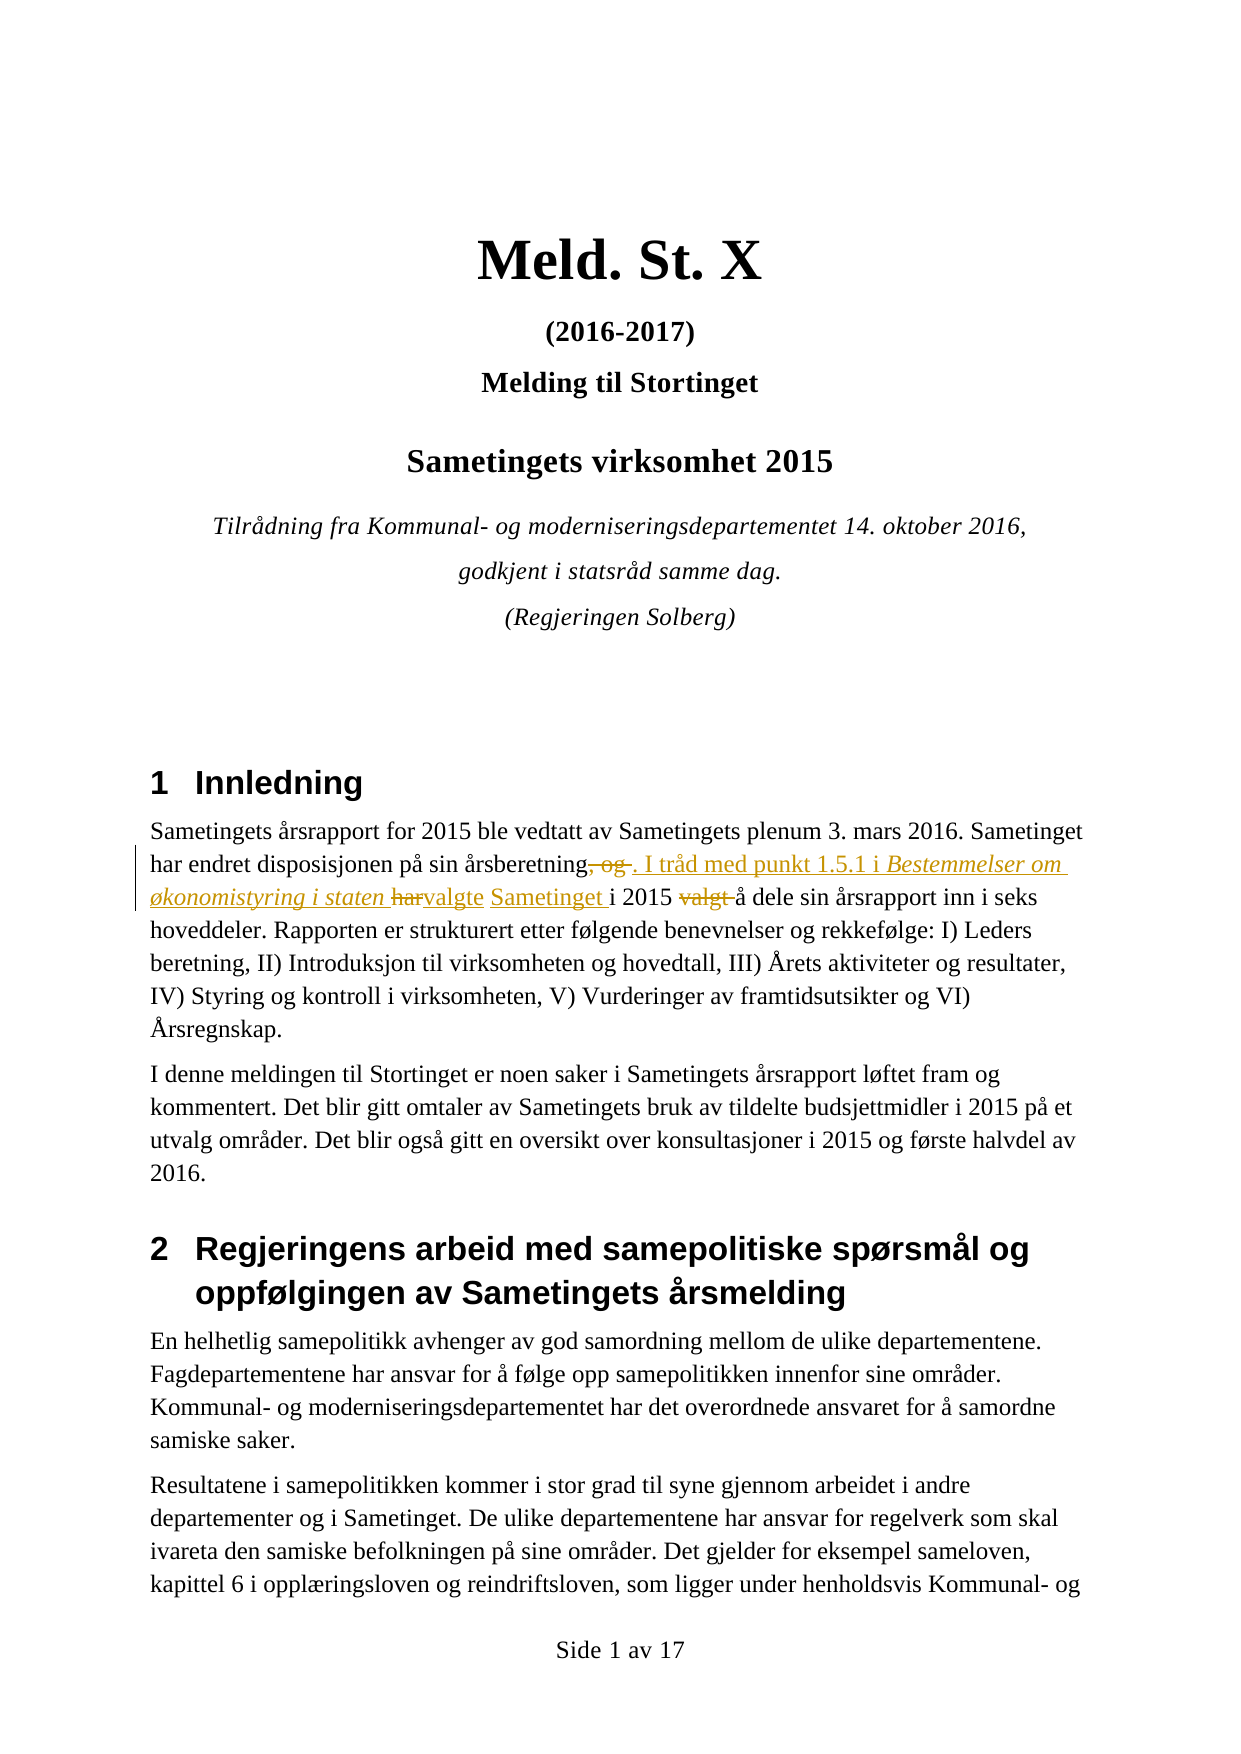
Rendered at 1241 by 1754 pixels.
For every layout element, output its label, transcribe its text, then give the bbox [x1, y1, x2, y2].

text En helhetlig samepolitikk avhenger av god samordning mellom de ulike departementene. Fagdepartementene har ansvar for å følge opp samepolitikken innenfor sine områder. Kommunal- og moderniseringsdepartementet har det overordnede ansvaret for å samordne samiske saker. [150, 1326, 1090, 1453]
subtitle Regjeringens arbeid med samepolitiske spørsmål og oppfølgingen av Sametingets årsmelding [150, 1229, 1090, 1312]
text (2016-2017) [150, 314, 1090, 348]
text (Regjeringen Solberg) [150, 602, 1090, 631]
text Resultatene i samepolitikken kommer i stor grad til syne gjennom arbeidet i andre departementer og i Sametinget. De ulike departementene har ansvar for regelverk som skal ivareta den samiske befolkningen på sine områder. Det gjelder for eksempel sameloven, kapittel 6 i opplæringsloven og reindriftsloven, som ligger under henholdsvis Kommunal- og [150, 1470, 1090, 1598]
text godkjent i statsråd samme dag. [150, 556, 1090, 585]
text Tilrådning fra Kommunal- og moderniseringsdepartementet 14. oktober 2016, [150, 511, 1090, 539]
text I denne meldingen til Stortinget er noen saker i Sametingets årsrapport løftet fram og kommentert. Det blir gitt omtaler av Sametingets bruk av tildelte budsjettmidler i 2015 på et utvalg områder. Det blir også gitt en oversikt over konsultasjoner i 2015 og første halvdel av 2016. [150, 1059, 1090, 1187]
text Sametingets virksomhet 2015 [150, 442, 1090, 480]
text Meld. St. X [150, 225, 1090, 292]
text Melding til Stortinget [150, 366, 1090, 399]
subtitle Innledning [150, 763, 1090, 802]
text Sametingets årsrapport for 2015 ble vedtatt av Sametingets plenum 3. mars 2016. Sametinget har endret disposisjonen på sin årsberetning. I tråd med punkt 1.5.1 i Bestemmelser om økonomistyring i staten valgte Sametinget i 2015 å dele sin årsrapport inn i seks hoveddeler. Rapporten er strukturert etter følgende benevnelser og rekkefølge: I) Leders beretning, II) Introduksjon til virksomheten og hovedtall, III) Årets aktiviteter og resultater, IV) Styring og kontroll i virksomheten, V) Vurderinger av framtidsutsikter og VI) Årsregnskap. [150, 816, 1090, 1043]
